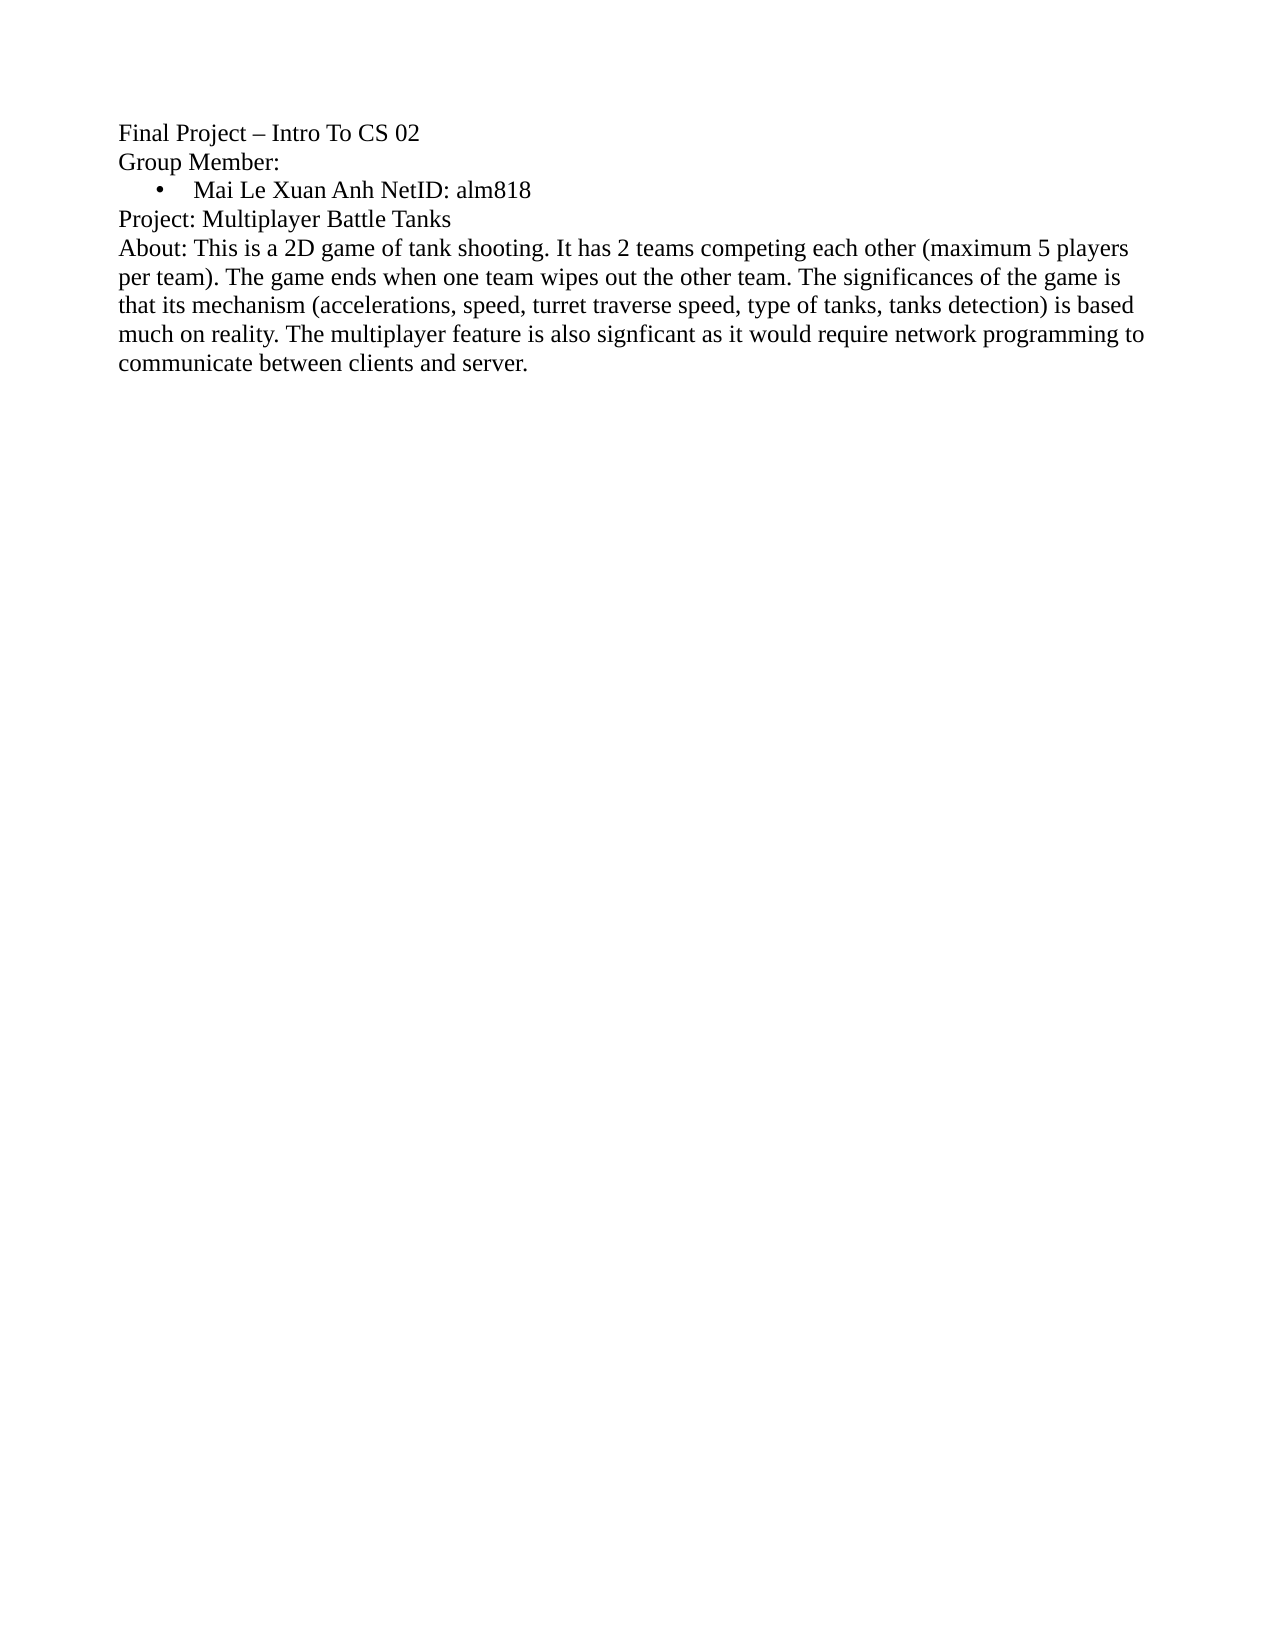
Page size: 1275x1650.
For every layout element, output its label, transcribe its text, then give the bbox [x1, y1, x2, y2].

text Final Project – Intro To CS 02 [118, 118, 1157, 147]
text About: This is a 2D game of tank shooting. It has 2 teams competing each other (maximum 5 players per team). The game ends when one team wipes out the other team. The significances of the game is that its mechanism (accelerations, speed, turret traverse speed, type of tanks, tanks detection) is based much on reality. The multiplayer feature is also signficant as it would require network programming to communicate between clients and server. [118, 233, 1157, 377]
text Project: Multiplayer Battle Tanks [118, 204, 1157, 233]
list Mai Le Xuan Anh NetID: alm818 [156, 176, 1157, 204]
text Group Member: [118, 147, 1157, 176]
